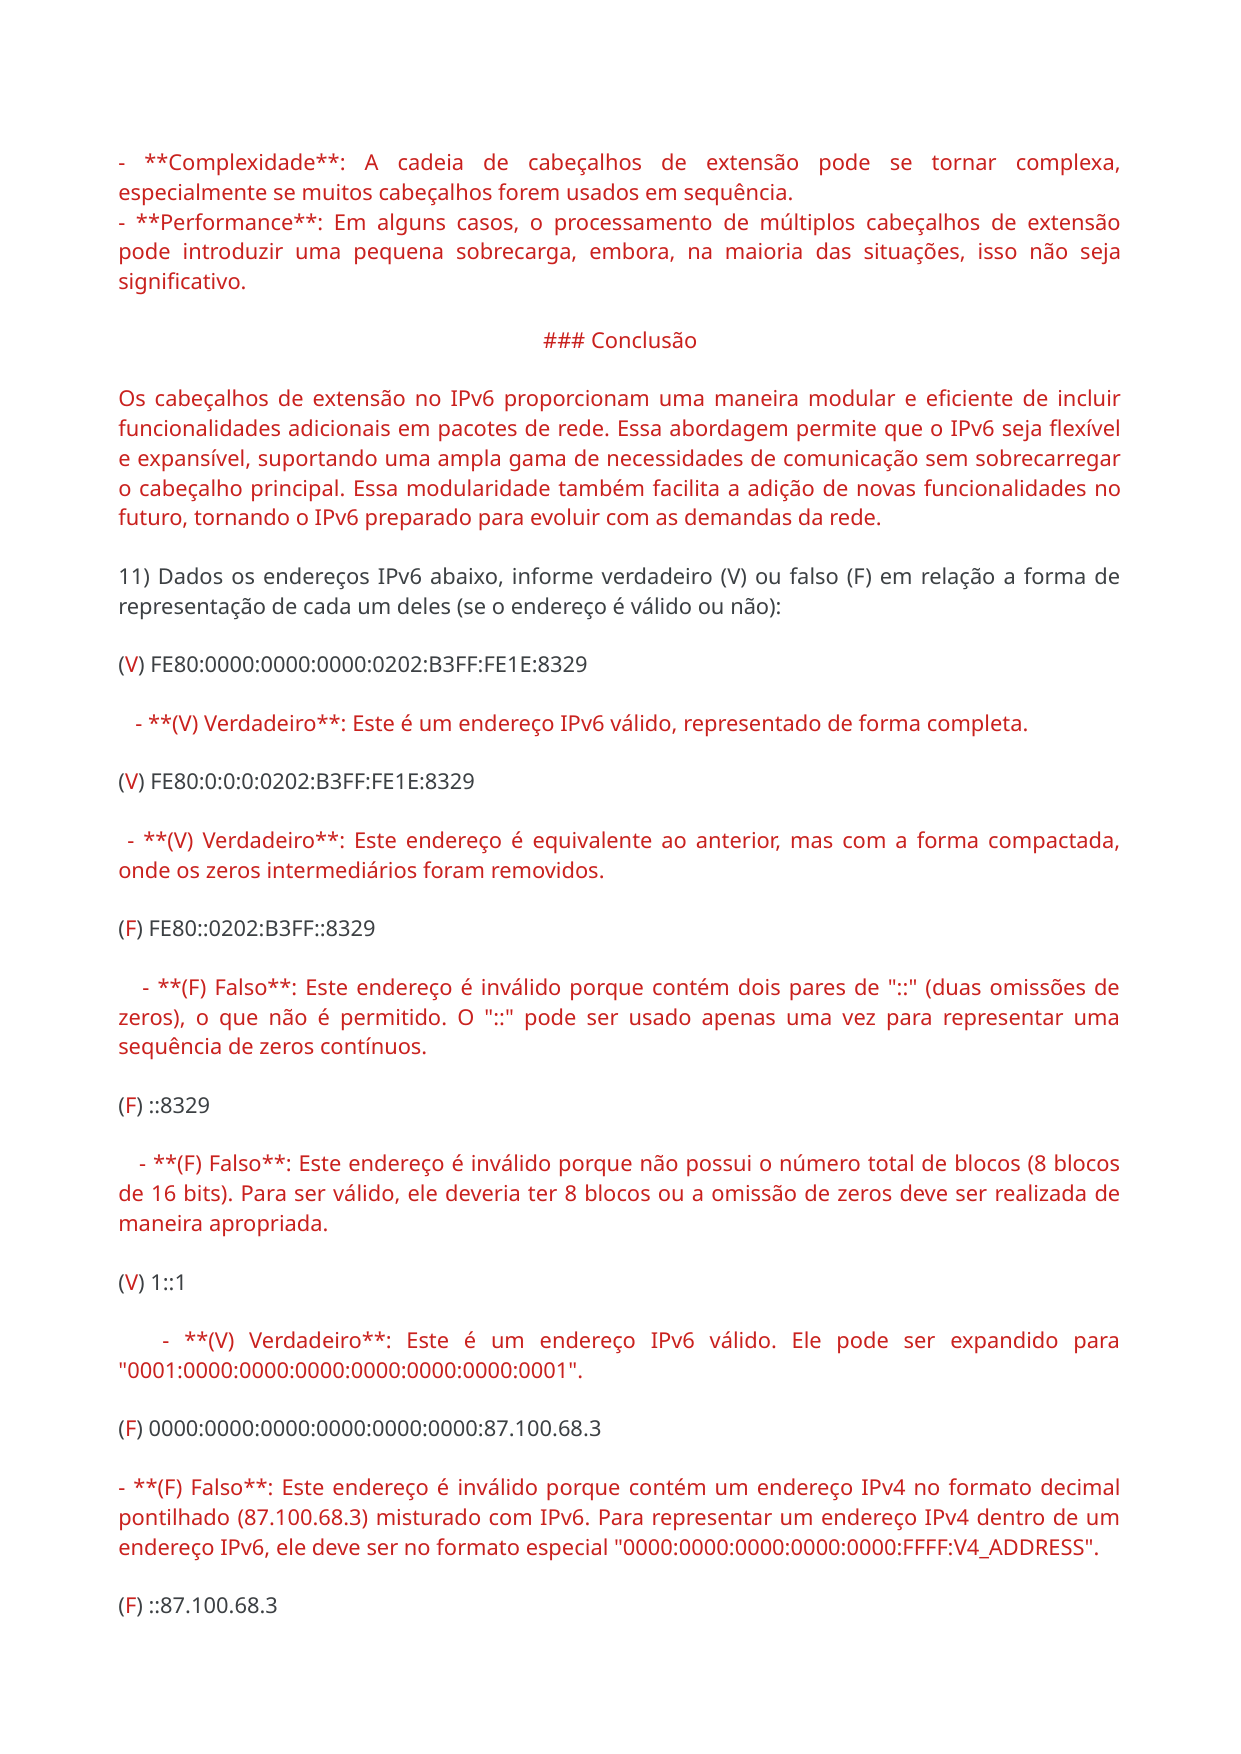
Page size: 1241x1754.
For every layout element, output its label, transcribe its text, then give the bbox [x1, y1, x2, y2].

text - **(V) Verdadeiro**: Este endereço é equivalente ao anterior, mas com a forma compactada, onde os zeros intermediários foram removidos. [118, 825, 1122, 884]
text (F) ::87.100.68.3 [118, 1590, 1122, 1620]
text (V) FE80:0:0:0:0202:B3FF:FE1E:8329 [118, 766, 1122, 796]
text - **Performance**: Em alguns casos, o processamento de múltiplos cabeçalhos de extensão pode introduzir uma pequena sobrecarga, embora, na maioria das situações, isso não seja significativo. [118, 206, 1122, 296]
text - **(V) Verdadeiro**: Este é um endereço IPv6 válido, representado de forma completa. [118, 708, 1122, 737]
text (V) FE80:0000:0000:0000:0202:B3FF:FE1E:8329 [118, 649, 1122, 679]
text - **(F) Falso**: Este endereço é inválido porque não possui o número total de blocos (8 blocos de 16 bits). Para ser válido, ele deveria ter 8 blocos ou a omissão de zeros deve ser realizada de maneira apropriada. [118, 1148, 1122, 1238]
text - **(F) Falso**: Este endereço é inválido porque contém um endereço IPv4 no formato decimal pontilhado (87.100.68.3) misturado com IPv6. Para representar um endereço IPv4 dentro de um endereço IPv6, ele deve ser no formato especial "0000:0000:0000:0000:0000:FFFF:V4_ADDRESS". [118, 1472, 1122, 1561]
text (F) FE80::0202:B3FF::8329 [118, 913, 1122, 943]
text (F) ::8329 [118, 1090, 1122, 1119]
text ### Conclusão [118, 324, 1122, 354]
text - **Complexidade**: A cadeia de cabeçalhos de extensão pode se tornar complexa, especialmente se muitos cabeçalhos forem usados em sequência. [118, 147, 1122, 206]
text (F) 0000:0000:0000:0000:0000:0000:87.100.68.3 [118, 1413, 1122, 1443]
text 11) Dados os endereços IPv6 abaixo, informe verdadeiro (V) ou falso (F) em relação a forma de representação de cada um deles (se o endereço é válido ou não): [118, 561, 1122, 620]
text - **(F) Falso**: Este endereço é inválido porque contém dois pares de "::" (duas omissões de zeros), o que não é permitido. O "::" pode ser usado apenas uma vez para representar uma sequência de zeros contínuos. [118, 972, 1122, 1061]
text - **(V) Verdadeiro**: Este é um endereço IPv6 válido. Ele pode ser expandido para "0001:0000:0000:0000:0000:0000:0000:0001". [118, 1325, 1122, 1384]
text Os cabeçalhos de extensão no IPv6 proporcionam uma maneira modular e eficiente de incluir funcionalidades adicionais em pacotes de rede. Essa abordagem permite que o IPv6 seja flexível e expansível, suportando uma ampla gama de necessidades de comunicação sem sobrecarregar o cabeçalho principal. Essa modularidade também facilita a adição de novas funcionalidades no futuro, tornando o IPv6 preparado para evoluir com as demandas da rede. [118, 383, 1122, 532]
text (V) 1::1 [118, 1266, 1122, 1296]
